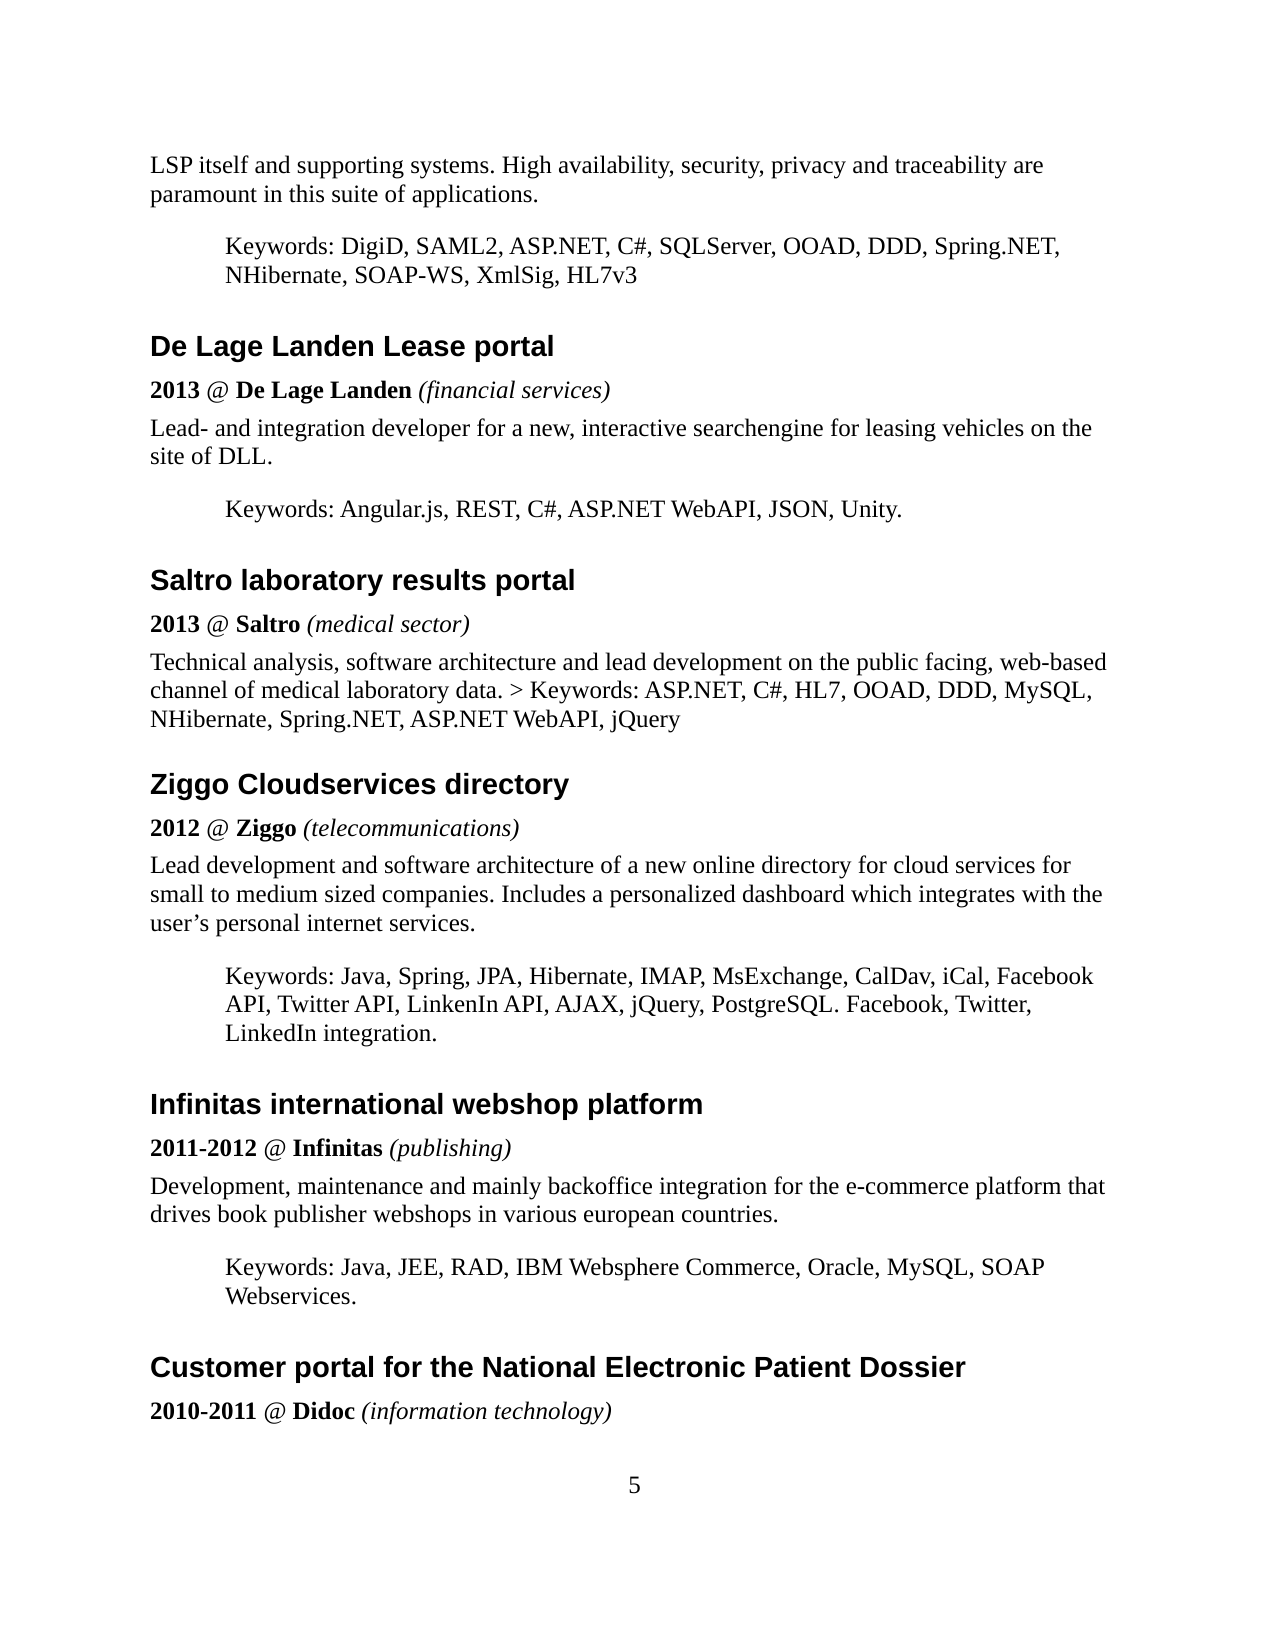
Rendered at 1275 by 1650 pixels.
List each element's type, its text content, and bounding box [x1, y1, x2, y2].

text 2012 @ Ziggo (telecommunications) [150, 813, 1125, 842]
subtitle Saltro laboratory results portal [150, 563, 1125, 596]
text Lead- and integration developer for a new, interactive searchengine for leasing vehicles on the site of DLL. [150, 413, 1125, 470]
text Keywords: Angular.js, REST, C#, ASP.NET WebAPI, JSON, Unity. [225, 494, 1125, 523]
subtitle Customer portal for the National Electronic Patient Dossier [150, 1350, 1125, 1383]
text Lead development and software architecture of a new online directory for cloud services for small to medium sized companies. Includes a personalized dashboard which integrates with the user’s personal internet services. [150, 851, 1125, 937]
text 2010-2011 @ Didoc (information technology) [150, 1396, 1125, 1424]
text Keywords: DigiD, SAML2, ASP.NET, C#, SQLServer, OOAD, DDD, Spring.NET, NHibernate, SOAP-WS, XmlSig, HL7v3 [225, 231, 1125, 289]
subtitle Ziggo Cloudservices directory [150, 767, 1125, 800]
text 2013 @ De Lage Landen (financial services) [150, 375, 1125, 404]
text Development, maintenance and mainly backoffice integration for the e-commerce platform that drives book publisher webshops in various european countries. [150, 1171, 1125, 1228]
text 2013 @ Saltro (medical sector) [150, 609, 1125, 638]
text LSP itself and supporting systems. High availability, security, privacy and traceability are paramount in this suite of applications. [150, 150, 1125, 207]
text Keywords: Java, Spring, JPA, Hibernate, IMAP, MsExchange, CalDav, iCal, Facebook API, Twitter API, LinkenIn API, AJAX, jQuery, PostgreSQL. Facebook, Twitter, LinkedIn integration. [225, 961, 1125, 1047]
text Keywords: Java, JEE, RAD, IBM Websphere Commerce, Oracle, MySQL, SOAP Webservices. [225, 1252, 1125, 1310]
text Technical analysis, software architecture and lead development on the public facing, web-based channel of medical laboratory data. > Keywords: ASP.NET, C#, HL7, OOAD, DDD, MySQL, NHibernate, Spring.NET, ASP.NET WebAPI, jQuery [150, 647, 1125, 733]
subtitle Infinitas international webshop platform [150, 1087, 1125, 1121]
text 2011-2012 @ Infinitas (publishing) [150, 1133, 1125, 1162]
subtitle De Lage Landen Lease portal [150, 329, 1125, 362]
